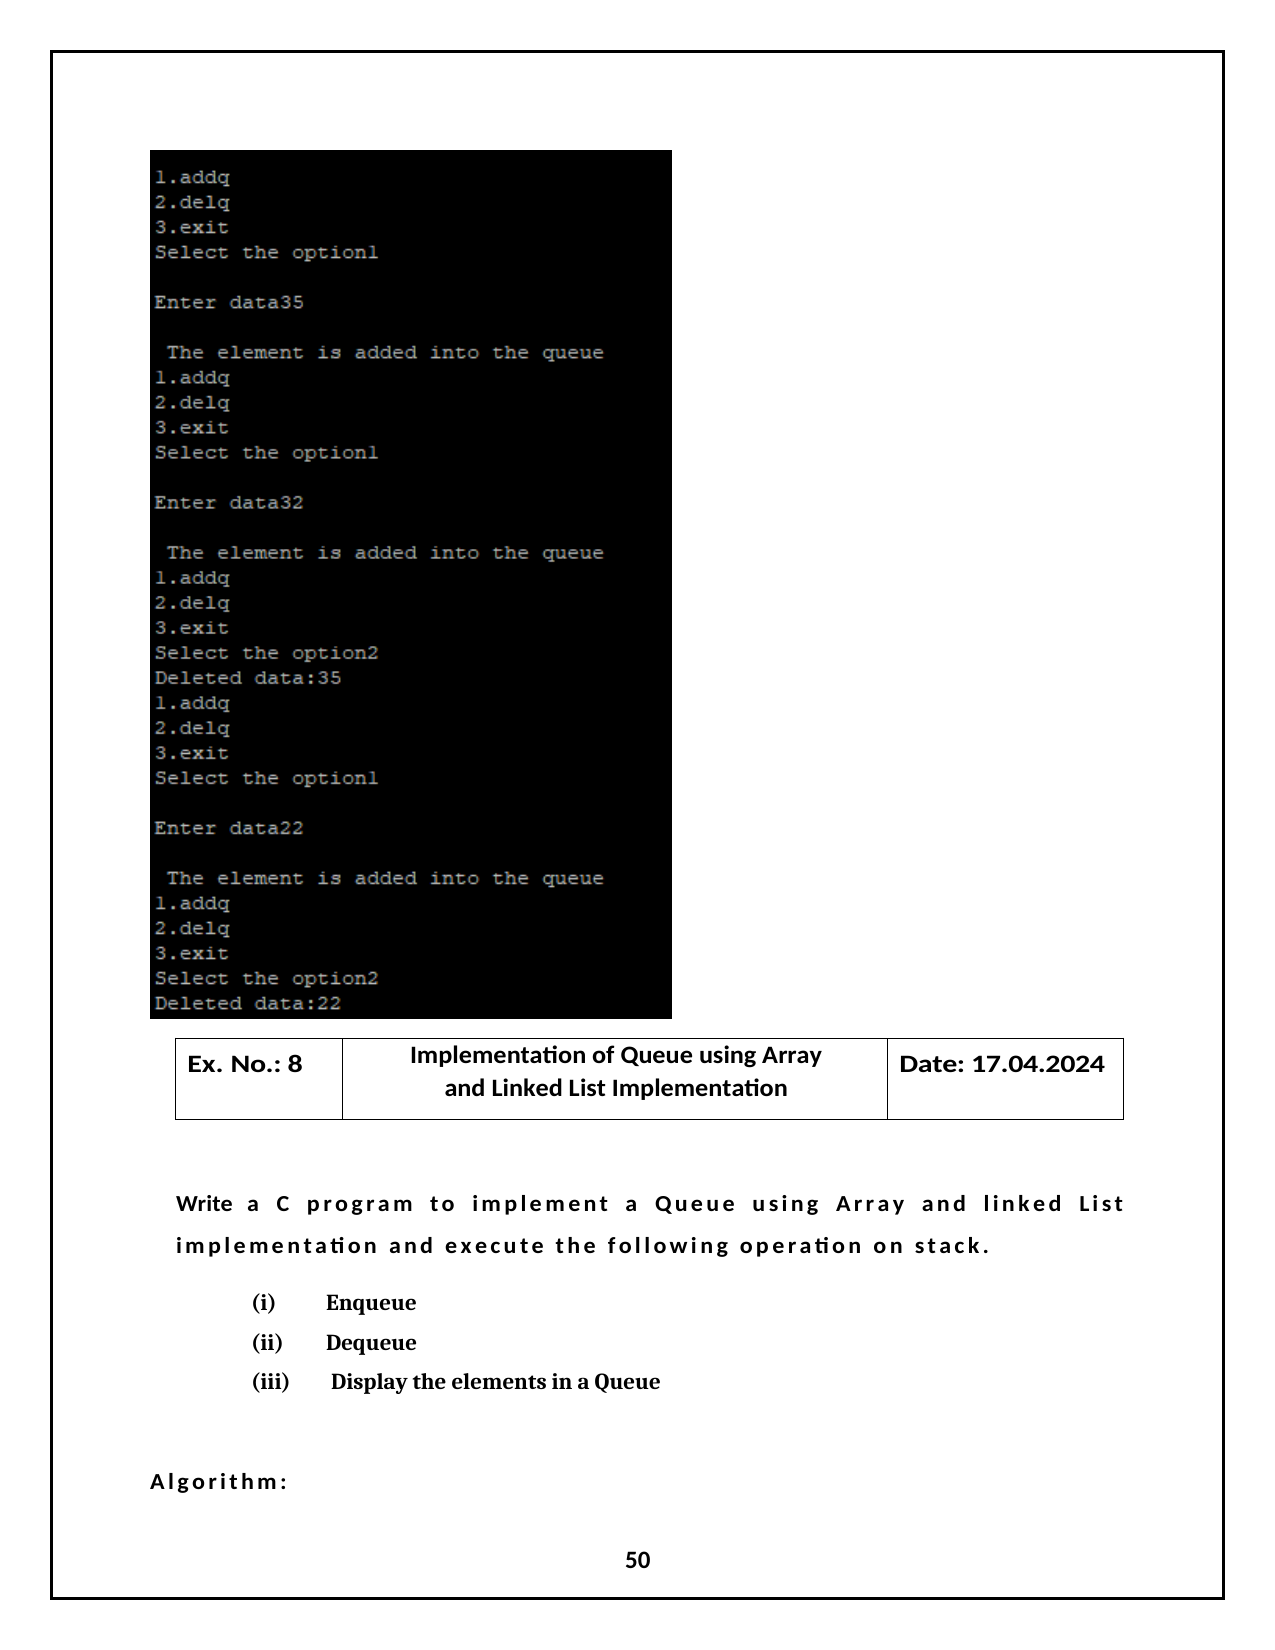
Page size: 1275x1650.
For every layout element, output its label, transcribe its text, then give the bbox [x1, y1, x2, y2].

list Enqueue [251, 1290, 1125, 1316]
table_header Implementation of Queue using Array and Linked List Implementation [343, 1039, 887, 1119]
picture [150, 150, 672, 1019]
text Algorithm: [150, 1467, 1125, 1495]
table_header Date: 17.04.2024 [888, 1039, 1123, 1119]
list Display the elements in a Queue [251, 1369, 1125, 1395]
text Write a C program to implement a Queue using Array and linked List implementation and execute the following operation on stack. [176, 1189, 1125, 1259]
table_header Ex. No.: 8 [176, 1039, 342, 1119]
list Dequeue [251, 1329, 1125, 1356]
